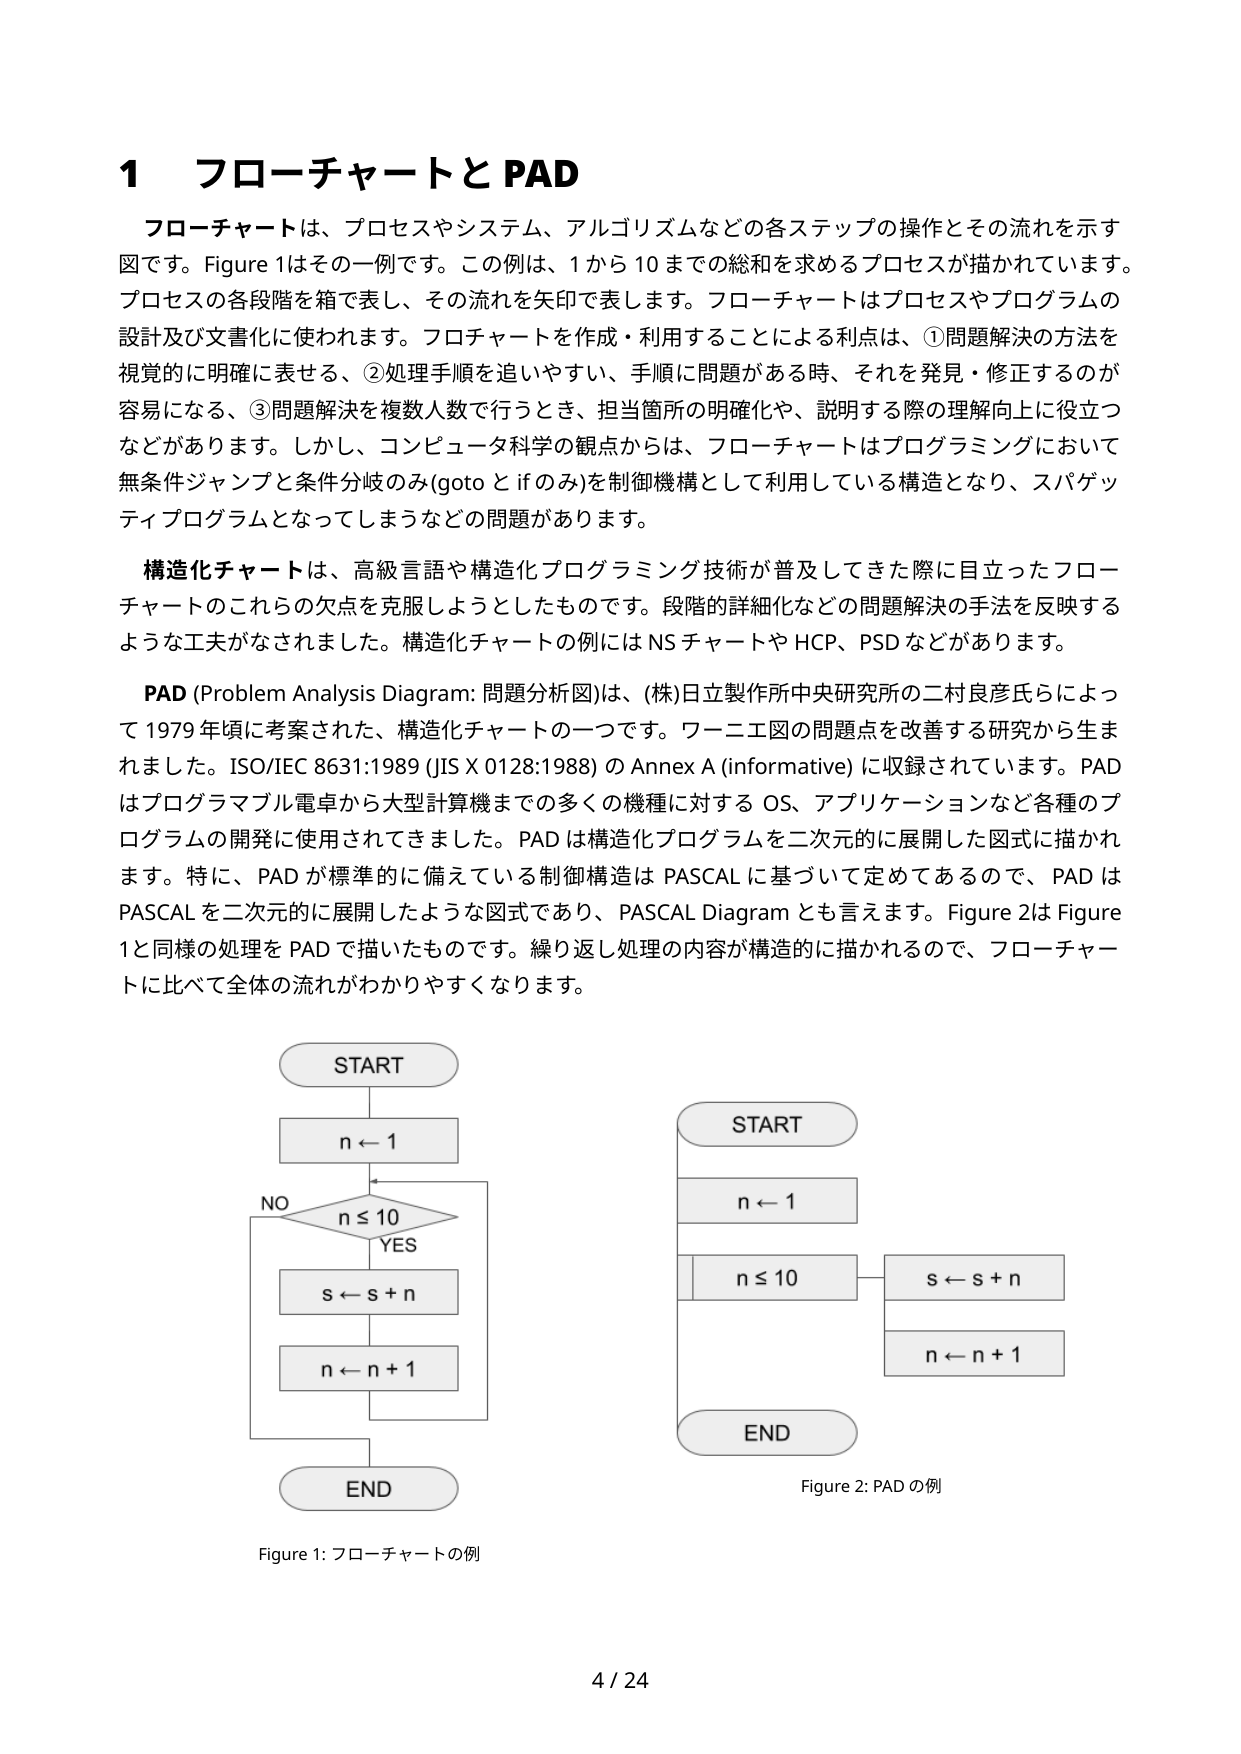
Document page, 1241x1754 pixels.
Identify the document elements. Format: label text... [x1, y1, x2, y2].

text 構造化チャートは、高級言語や構造化プログラミング技術が普及してきた際に目立ったフローチャートのこれらの欠点を克服しようとしたものです。段階的詳細化などの問題解決の手法を反映するような工夫がなされました。構造化チャートの例にはNSチャートやHCP、PSDなどがあります。 [118, 553, 1122, 657]
text PAD (Problem Analysis Diagram: 問題分析図)は、(株)日立製作所中央研究所の二村良彦氏らによって1979年頃に考案された、構造化チャートの一つです。ワーニエ図の問題点を改善する研究から生まれました。ISO/IEC 8631:1989 (JIS X 0128:1988) のAnnex A (informative) に収録されています。PADはプログラマブル電卓から大型計算機までの多くの機種に対するOS、アプリケーションなど各種のプログラムの開発に使用されてきました。PADは構造化プログラムを二次元的に展開した図式に描かれます。特に、PADが標準的に備えている制御構造はPASCALに基づいて定めてあるので、PADはPASCALを二次元的に展開したような図式であり、PASCAL Diagramとも言えます。Figure 2はFigure 1と同様の処理をPADで描いたものです。繰り返し処理の内容が構造的に描かれるので、フローチャートに比べて全体の流れがわかりやすくなります。 [118, 676, 1122, 1000]
picture [665, 1090, 1078, 1469]
table_header [118, 1019, 620, 1595]
table_header [620, 1019, 1122, 1595]
subtitle フローチャートとPAD [118, 143, 1122, 198]
picture [238, 1031, 500, 1524]
text フローチャートは、プロセスやシステム、アルゴリズムなどの各ステップの操作とその流れを示す図です。Figure 1はその一例です。この例は、1から10までの総和を求めるプロセスが描かれています。プロセスの各段階を箱で表し、その流れを矢印で表します。フローチャートはプロセスやプログラムの設計及び文書化に使われます。フロチャートを作成・利用することによる利点は、①問題解決の方法を視覚的に明確に表せる、②処理手順を追いやすい、手順に問題がある時、それを発見・修正するのが容易になる、③問題解決を複数人数で行うとき、担当箇所の明確化や、説明する際の理解向上に役立つ、などがあります。しかし、コンピュータ科学の観点からは、フローチャートはプログラミングにおいて無条件ジャンプと条件分岐のみ(gotoとifのみ)を制御機構として利用している構造となり、スパゲッティプログラムとなってしまうなどの問題があります。 [118, 211, 1122, 533]
